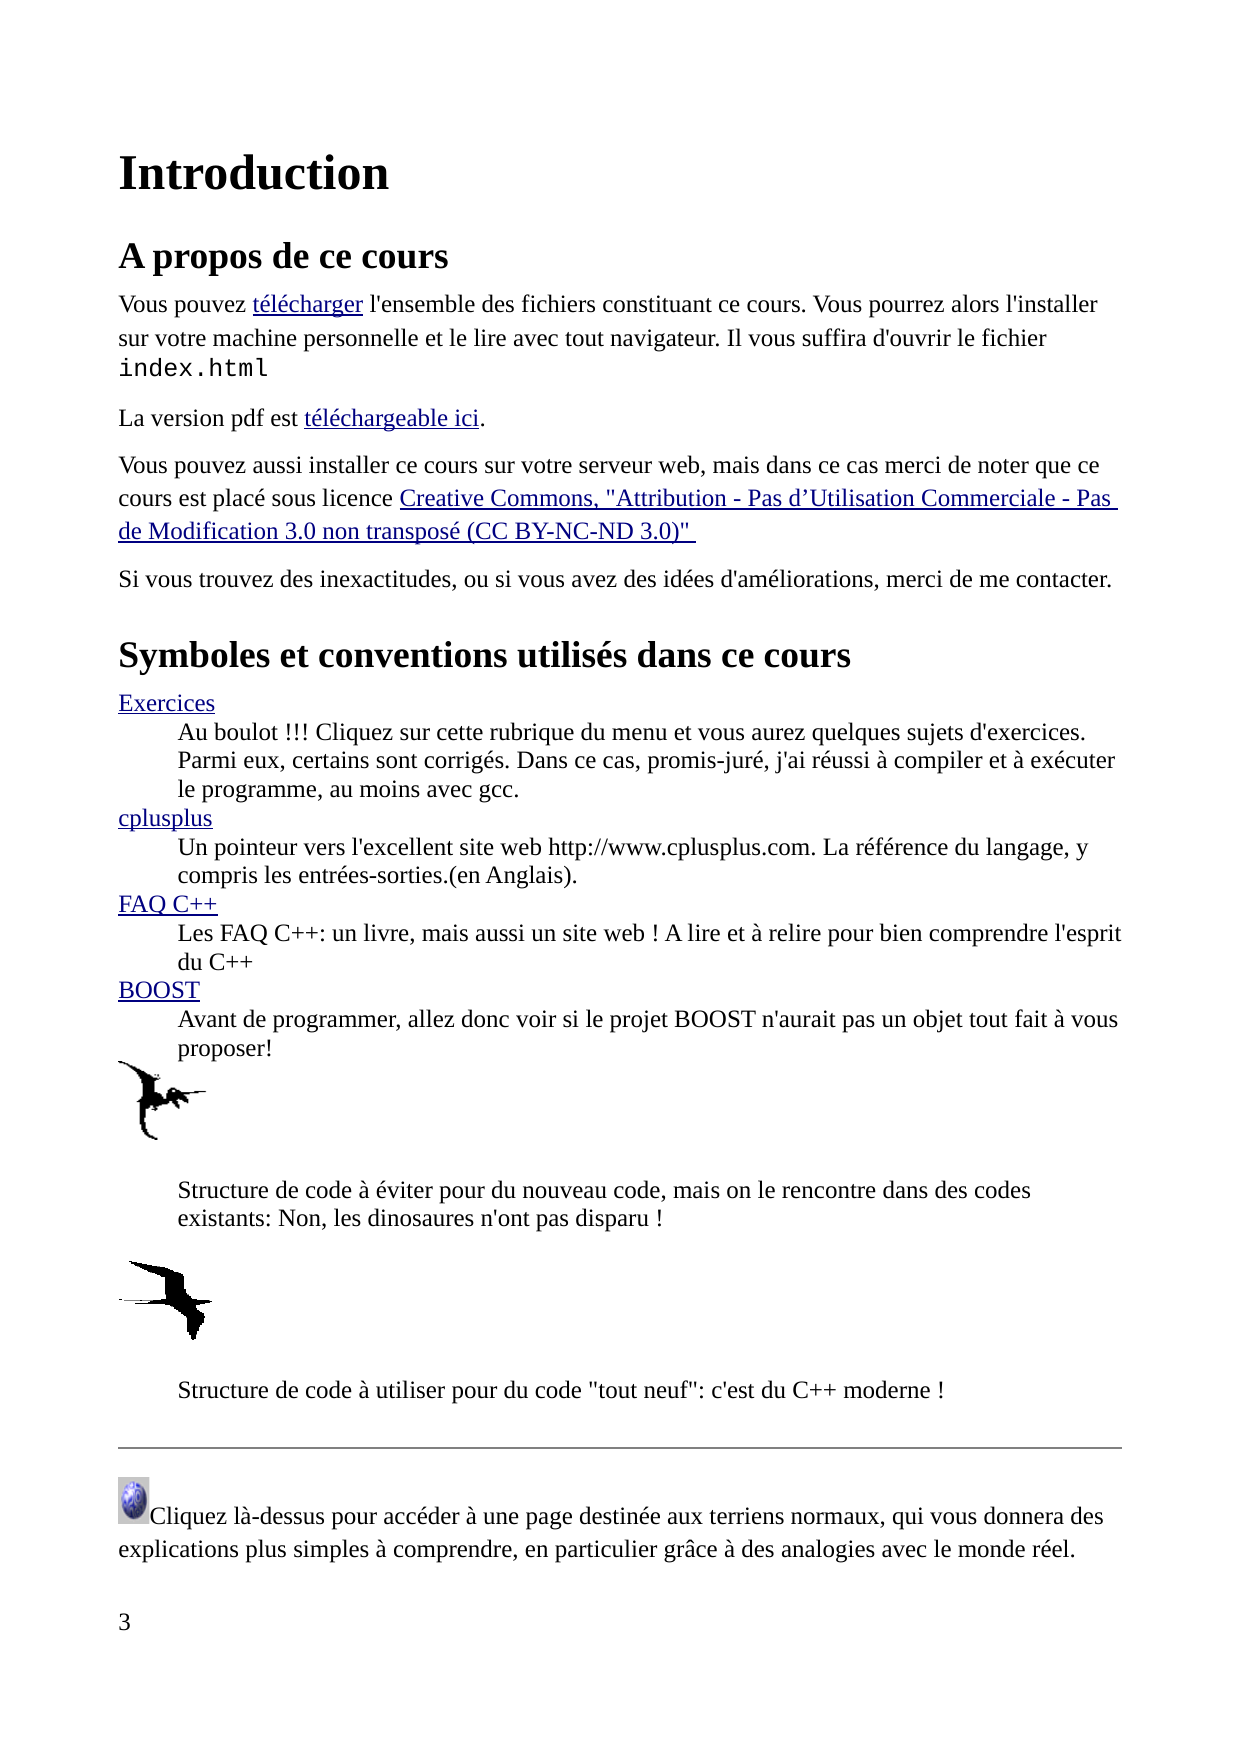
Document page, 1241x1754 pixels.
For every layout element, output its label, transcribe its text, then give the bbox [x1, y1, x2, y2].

subtitle Introduction [118, 143, 1122, 201]
subtitle Exercices [118, 688, 1122, 717]
subtitle Symboles et conventions utilisés dans ce cours [118, 632, 1122, 675]
list Les FAQ C++: un livre, mais aussi un site web ! A lire et à relire pour bien comprendre l'esprit du C++ [177, 918, 1122, 975]
list Au boulot !!! Cliquez sur cette rubrique du menu et vous aurez quelques sujets d'exercices. Parmi eux, certains sont corrigés. Dans ce cas, promis-juré, j'ai réussi à compiler et à exécuter le programme, au moins avec gcc. [177, 717, 1122, 803]
list Un pointeur vers l'excellent site web http://www.cplusplus.com. La référence du langage, y compris les entrées-sorties.(en Anglais). [177, 832, 1122, 889]
list Avant de programmer, allez donc voir si le projet BOOST n'aurait pas un objet tout fait à vous proposer! [177, 1004, 1122, 1062]
text Si vous trouvez des inexactitudes, ou si vous avez des idées d'améliorations, merci de me contacter. [118, 564, 1122, 593]
list Structure de code à utiliser pour du code "tout neuf": c'est du C++ moderne ! [177, 1375, 1122, 1403]
subtitle cplusplus [118, 803, 1122, 832]
text Vous pouvez aussi installer ce cours sur votre serveur web, mais dans ce cas merci de noter que ce cours est placé sous licence Creative Commons, "Attribution - Pas d’Utilisation Commerciale - Pas de Modification 3.0 non transposé (CC BY-NC-ND 3.0)" [118, 450, 1122, 545]
picture [118, 1261, 222, 1340]
picture [118, 1061, 212, 1140]
text La version pdf est téléchargeable ici. [118, 403, 1122, 431]
list Structure de code à éviter pour du nouveau code, mais on le rencontre dans des codes existants: Non, les dinosaures n'ont pas disparu ! [177, 1175, 1122, 1232]
subtitle FAQ C++ [118, 889, 1122, 918]
picture [118, 1477, 150, 1524]
subtitle BOOST [118, 975, 1122, 1004]
text Vous pouvez télécharger l'ensemble des fichiers constituant ce cours. Vous pourrez alors l'installer sur votre machine personnelle et le lire avec tout navigateur. Il vous suffira d'ouvrir le fichier index.html [118, 289, 1122, 384]
subtitle A propos de ce cours [118, 234, 1122, 277]
text Cliquez là-dessus pour accéder à une page destinée aux terriens normaux, qui vous donnera des explications plus simples à comprendre, en particulier grâce à des analogies avec le monde réel. [118, 1477, 1122, 1562]
